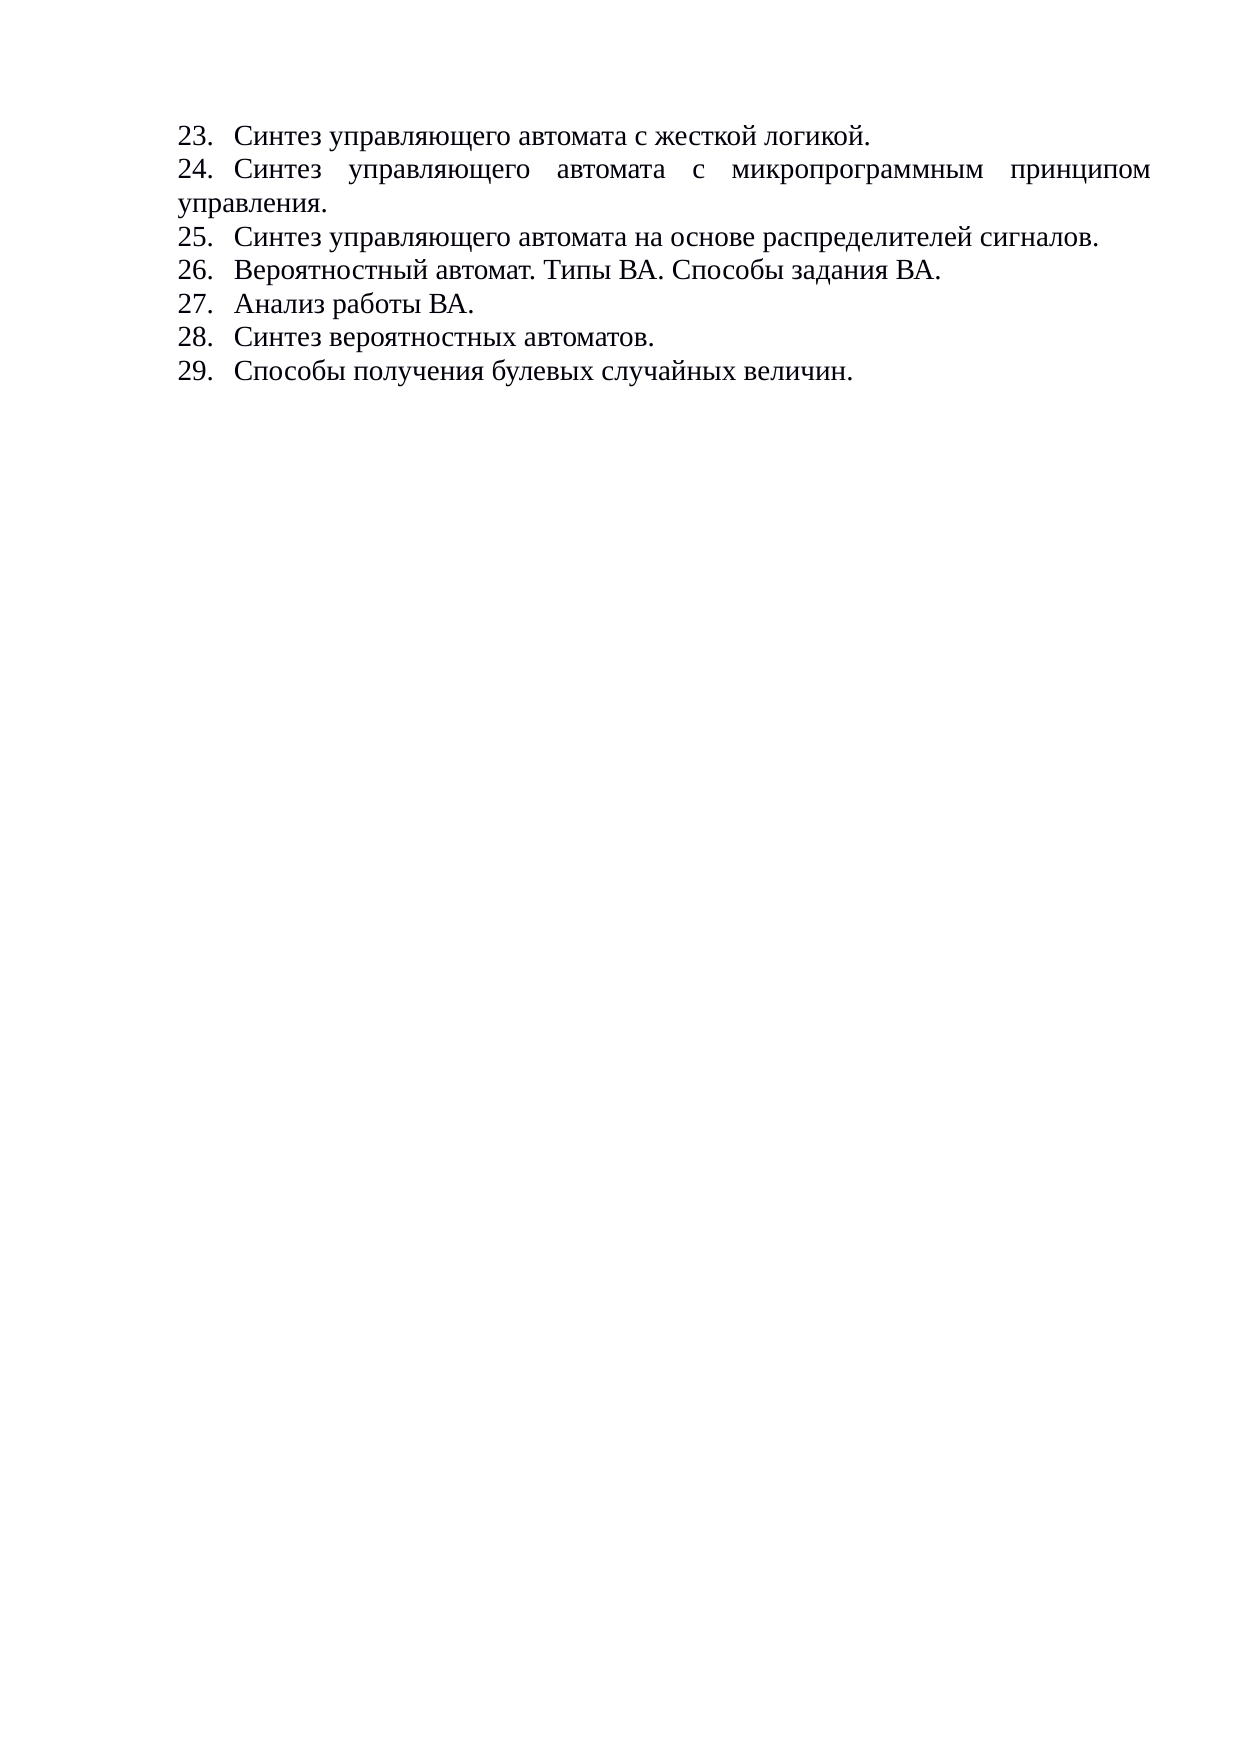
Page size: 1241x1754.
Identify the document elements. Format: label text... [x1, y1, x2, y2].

list Анализ работы ВА. [177, 286, 1152, 319]
list Синтез вероятностных автоматов. [177, 319, 1152, 353]
list Вероятностный автомат. Типы ВА. Способы задания ВА. [177, 252, 1152, 286]
list Синтез управляющего автомата с жесткой логикой. [177, 118, 1152, 152]
list Синтез управляющего автомата на основе распределителей сигналов. [177, 219, 1152, 252]
list Синтез управляющего автомата с микропрограммным принципом управления. [177, 152, 1152, 219]
list Способы получения булевых случайных величин. [177, 353, 1152, 386]
